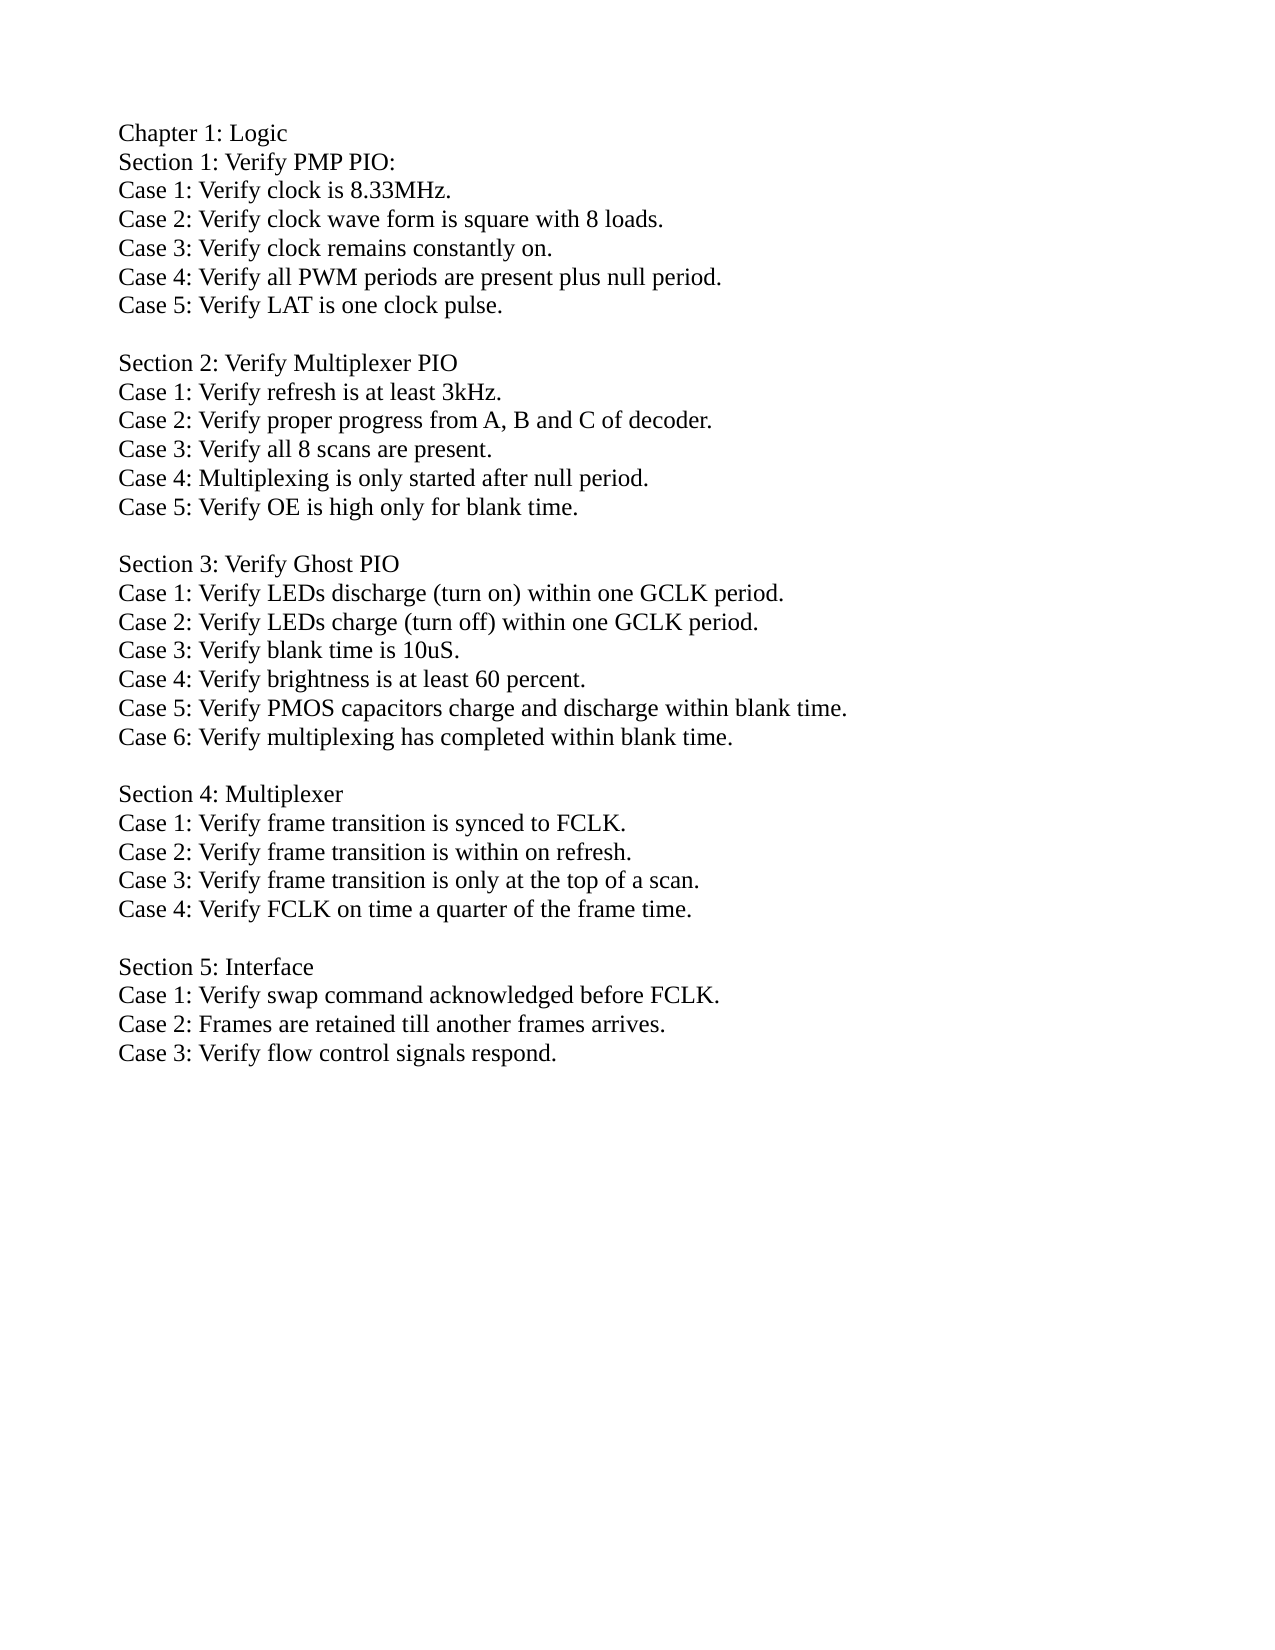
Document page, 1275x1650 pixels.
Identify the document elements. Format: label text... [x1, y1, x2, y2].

text Section 5: Interface [118, 952, 1157, 981]
text Case 4: Verify FCLK on time a quarter of the frame time. [118, 894, 1157, 923]
text Section 2: Verify Multiplexer PIO [118, 348, 1157, 377]
text Case 1: Verify refresh is at least 3kHz. [118, 377, 1157, 406]
text Case 4: Verify all PWM periods are present plus null period. [118, 262, 1157, 291]
text Section 3: Verify Ghost PIO [118, 549, 1157, 578]
text Chapter 1: Logic [118, 118, 1157, 147]
text Section 1: Verify PMP PIO: [118, 147, 1157, 176]
text Case 5: Verify LAT is one clock pulse. [118, 291, 1157, 319]
text Case 1: Verify frame transition is synced to FCLK. [118, 808, 1157, 837]
text Case 2: Frames are retained till another frames arrives. [118, 1009, 1157, 1038]
text Case 4: Multiplexing is only started after null period. [118, 463, 1157, 492]
text Case 6: Verify multiplexing has completed within blank time. [118, 722, 1157, 751]
text Case 1: Verify swap command acknowledged before FCLK. [118, 981, 1157, 1009]
text Case 2: Verify proper progress from A, B and C of decoder. [118, 406, 1157, 434]
text Case 3: Verify all 8 scans are present. [118, 434, 1157, 463]
text Case 2: Verify clock wave form is square with 8 loads. [118, 204, 1157, 233]
text Case 1: Verify clock is 8.33MHz. [118, 176, 1157, 204]
text Case 3: Verify clock remains constantly on. [118, 233, 1157, 262]
text Case 3: Verify blank time is 10uS. [118, 636, 1157, 664]
text Case 5: Verify PMOS capacitors charge and discharge within blank time. [118, 693, 1157, 722]
text Case 2: Verify frame transition is within on refresh. [118, 837, 1157, 866]
text Case 4: Verify brightness is at least 60 percent. [118, 664, 1157, 693]
text Case 5: Verify OE is high only for blank time. [118, 492, 1157, 521]
text Case 3: Verify flow control signals respond. [118, 1038, 1157, 1067]
text Section 4: Multiplexer [118, 779, 1157, 808]
text Case 1: Verify LEDs discharge (turn on) within one GCLK period. [118, 578, 1157, 607]
text Case 3: Verify frame transition is only at the top of a scan. [118, 866, 1157, 894]
text Case 2: Verify LEDs charge (turn off) within one GCLK period. [118, 607, 1157, 636]
